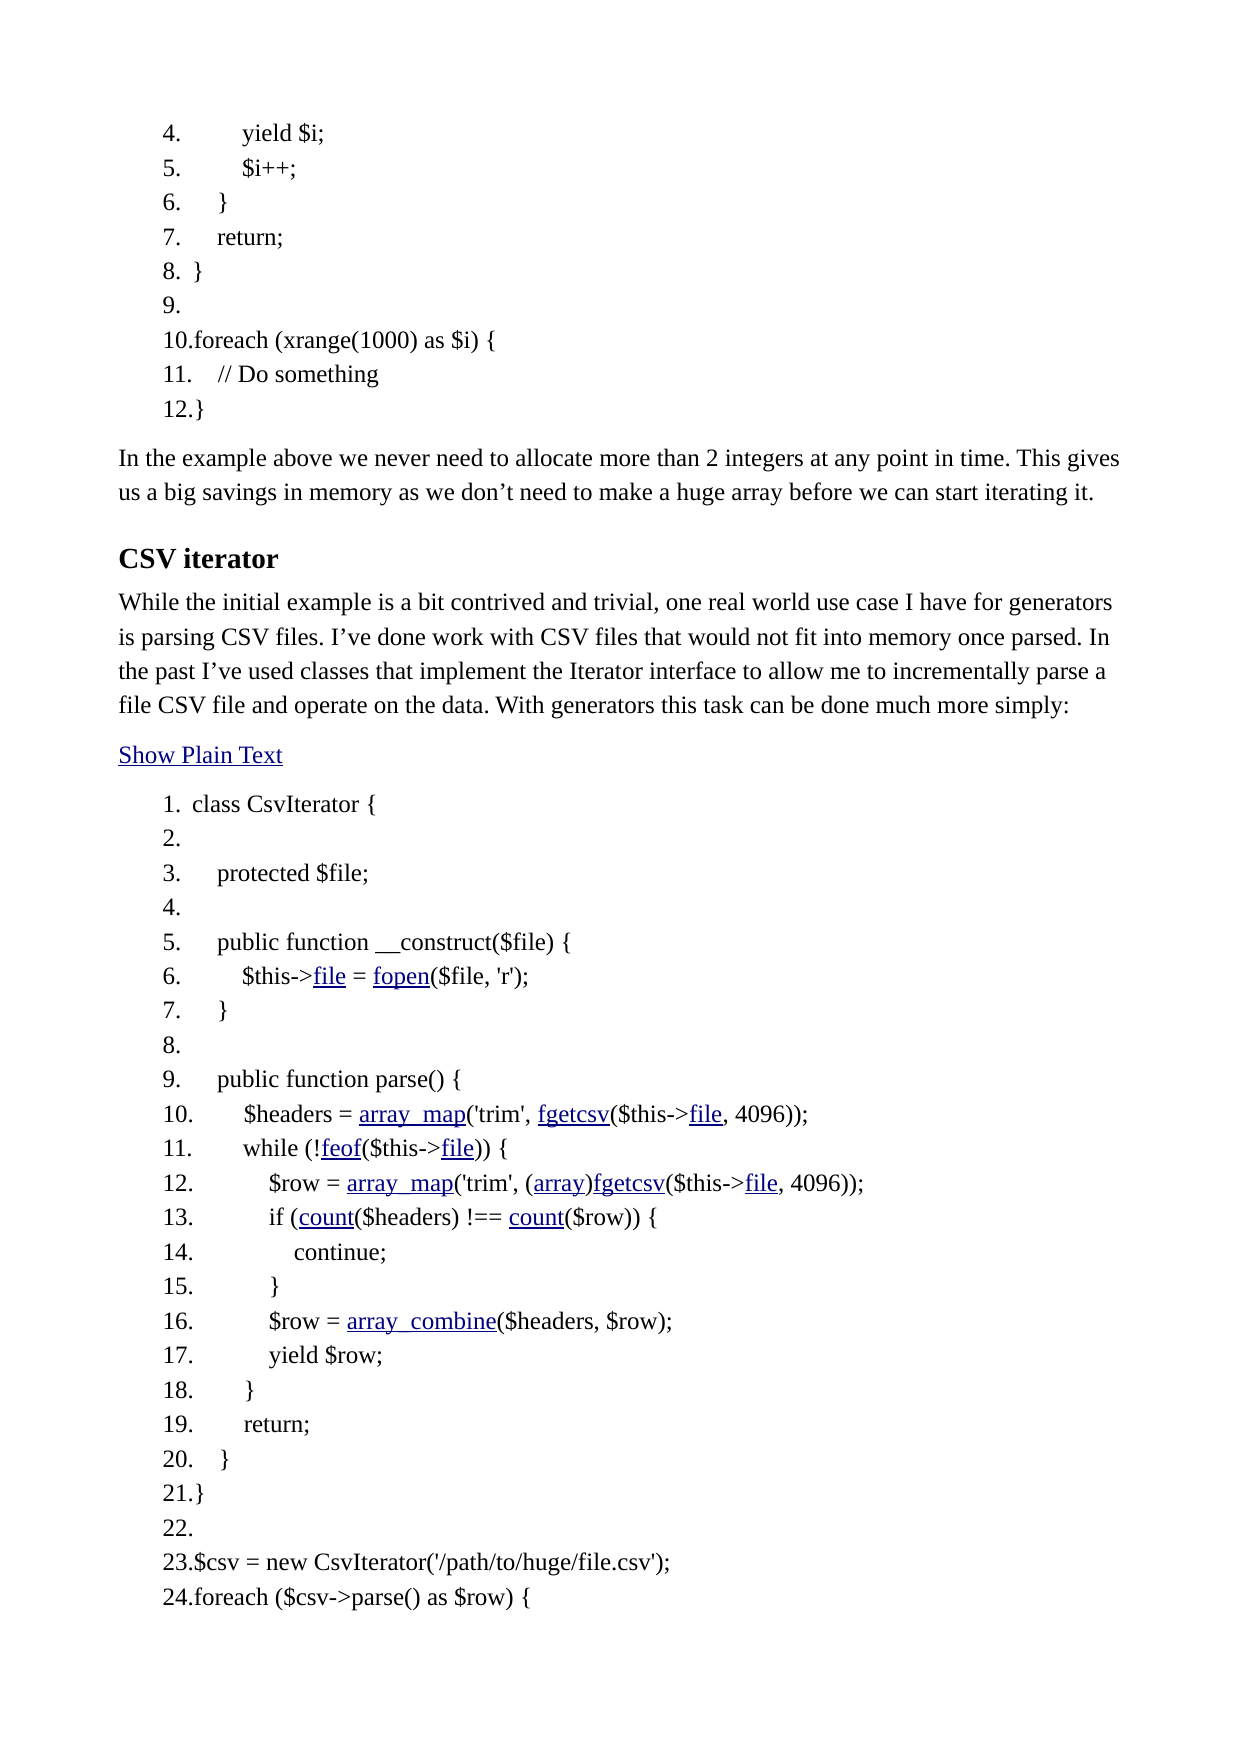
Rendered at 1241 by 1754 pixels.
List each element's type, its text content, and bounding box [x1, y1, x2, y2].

list $row = array_map('trim', (array)fgetcsv($this->file, 4096)); [162, 1168, 1122, 1197]
list $headers = array_map('trim', fgetcsv($this->file, 4096)); [162, 1099, 1122, 1128]
list continue; [162, 1237, 1122, 1266]
list } [162, 256, 1122, 285]
list } [162, 1478, 1122, 1507]
list $row = array_combine($headers, $row); [162, 1306, 1122, 1335]
list return; [162, 222, 1122, 250]
list if (count($headers) !== count($row)) { [162, 1202, 1122, 1231]
list while (!feof($this->file)) { [162, 1133, 1122, 1162]
list $this->file = fopen($file, 'r'); [162, 961, 1122, 990]
list public function __construct($file) { [162, 927, 1122, 955]
list $i++; [162, 153, 1122, 181]
list } [162, 996, 1122, 1024]
list foreach ($csv->parse() as $row) { [162, 1582, 1122, 1611]
list foreach (xrange(1000) as $i) { [162, 325, 1122, 354]
list } [162, 187, 1122, 216]
list // Do something [162, 359, 1122, 388]
text While the initial example is a bit contrived and trivial, one real world use case I have for generators is parsing CSV files. I’ve done work with CSV files that would not fit into memory once parsed. In the past I’ve used classes that implement the Iterator interface to allow me to incrementally parse a file CSV file and operate on the data. With generators this task can be done much more simply: [118, 587, 1122, 719]
list yield $row; [162, 1340, 1122, 1369]
list protected $file; [162, 858, 1122, 886]
list public function parse() { [162, 1064, 1122, 1093]
list class CsvIterator { [162, 789, 1122, 817]
list } [162, 1444, 1122, 1473]
list } [162, 1271, 1122, 1300]
list yield $i; [162, 118, 1122, 147]
list $csv = new CsvIterator('/path/to/huge/file.csv'); [162, 1547, 1122, 1576]
text Show Plain Text [118, 740, 1122, 768]
subtitle CSV iterator [118, 541, 1122, 575]
list return; [162, 1409, 1122, 1438]
list } [162, 1375, 1122, 1404]
text In the example above we never need to allocate more than 2 integers at any point in time. This gives us a big savings in memory as we don’t need to make a huge array before we can start iterating it. [118, 443, 1122, 506]
list } [162, 394, 1122, 423]
